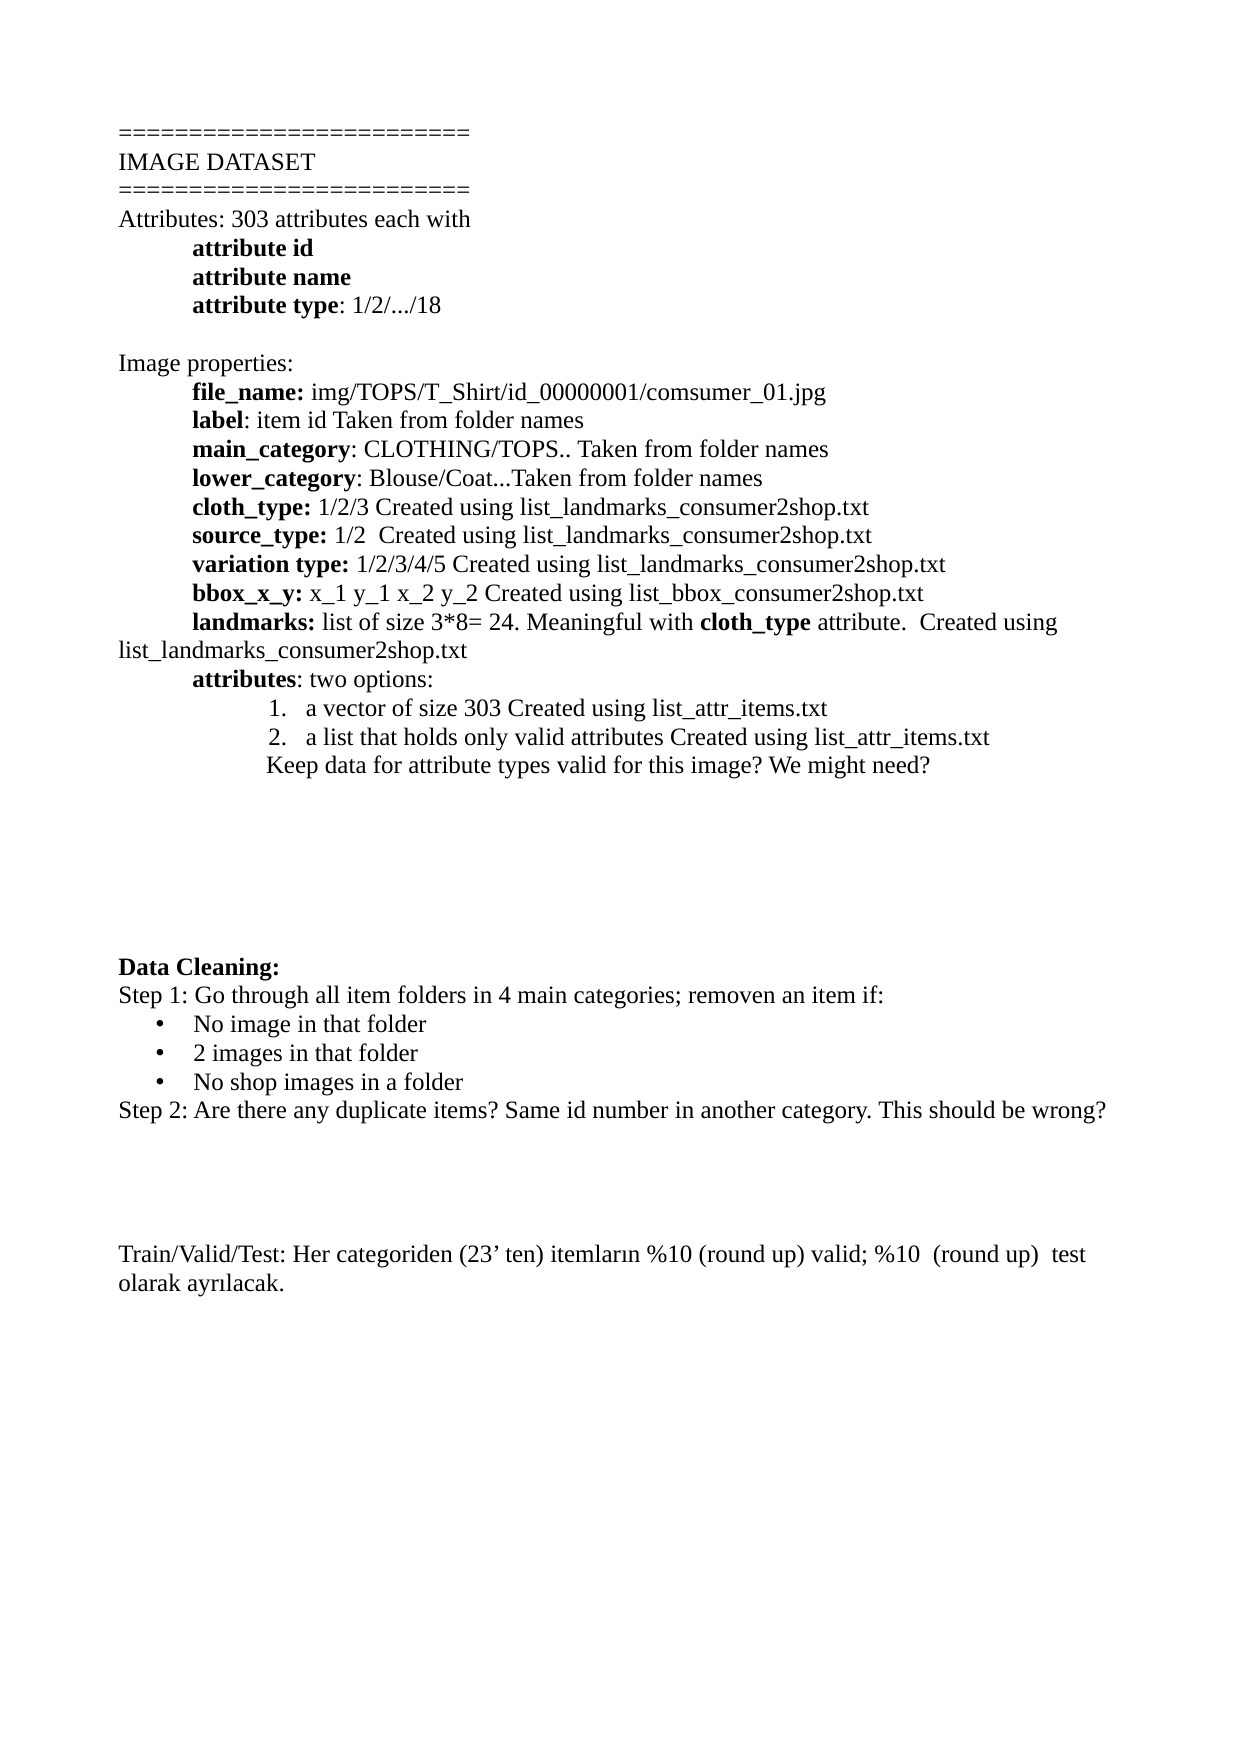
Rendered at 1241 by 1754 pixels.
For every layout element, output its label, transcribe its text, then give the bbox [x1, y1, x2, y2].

text attributes: two options: [118, 664, 1131, 693]
text Step 2: Are there any duplicate items? Same id number in another category. This should be wrong? [118, 1096, 1131, 1124]
text bbox_x_y: x_1 y_1 x_2 y_2 Created using list_bbox_consumer2shop.txt [118, 578, 1131, 607]
text Attributes: 303 attributes each with [118, 204, 1131, 233]
text landmarks: list of size 3*8= 24. Meaningful with cloth_type attribute. Created using list_landmarks_consumer2shop.txt [118, 607, 1131, 664]
text cloth_type: 1/2/3 Created using list_landmarks_consumer2shop.txt [118, 492, 1131, 521]
list No image in that folder [156, 1009, 1131, 1038]
text main_category: CLOTHING/TOPS.. Taken from folder names [118, 434, 1131, 463]
text variation type: 1/2/3/4/5 Created using list_landmarks_consumer2shop.txt [118, 549, 1131, 578]
text attribute type: 1/2/.../18 [118, 291, 1131, 319]
list a list that holds only valid attributes Created using list_attr_items.txt [268, 722, 1131, 751]
text Train/Valid/Test: Her categoriden (23’ ten) itemların %10 (round up) valid; %10 (round up) test olarak ayrılacak. [118, 1239, 1131, 1297]
text Step 1: Go through all item folders in 4 main categories; removen an item if: [118, 981, 1131, 1009]
text file_name: img/TOPS/T_Shirt/id_00000001/comsumer_01.jpg [118, 377, 1131, 406]
list No shop images in a folder [156, 1067, 1131, 1096]
text Keep data for attribute types valid for this image? We might need? [118, 751, 1131, 779]
text IMAGE DATASET [118, 147, 1131, 176]
text source_type: 1/2 Created using list_landmarks_consumer2shop.txt [118, 521, 1131, 549]
text attribute id [118, 233, 1131, 262]
text ========================= [118, 118, 1131, 147]
text Image properties: [118, 348, 1131, 377]
text lower_category: Blouse/Coat...Taken from folder names [118, 463, 1131, 492]
list a vector of size 303 Created using list_attr_items.txt [268, 693, 1131, 722]
text label: item id Taken from folder names [118, 406, 1131, 434]
text Data Cleaning: [118, 952, 1131, 981]
list 2 images in that folder [156, 1038, 1131, 1067]
text attribute name [118, 262, 1131, 291]
text ========================= [118, 176, 1131, 204]
